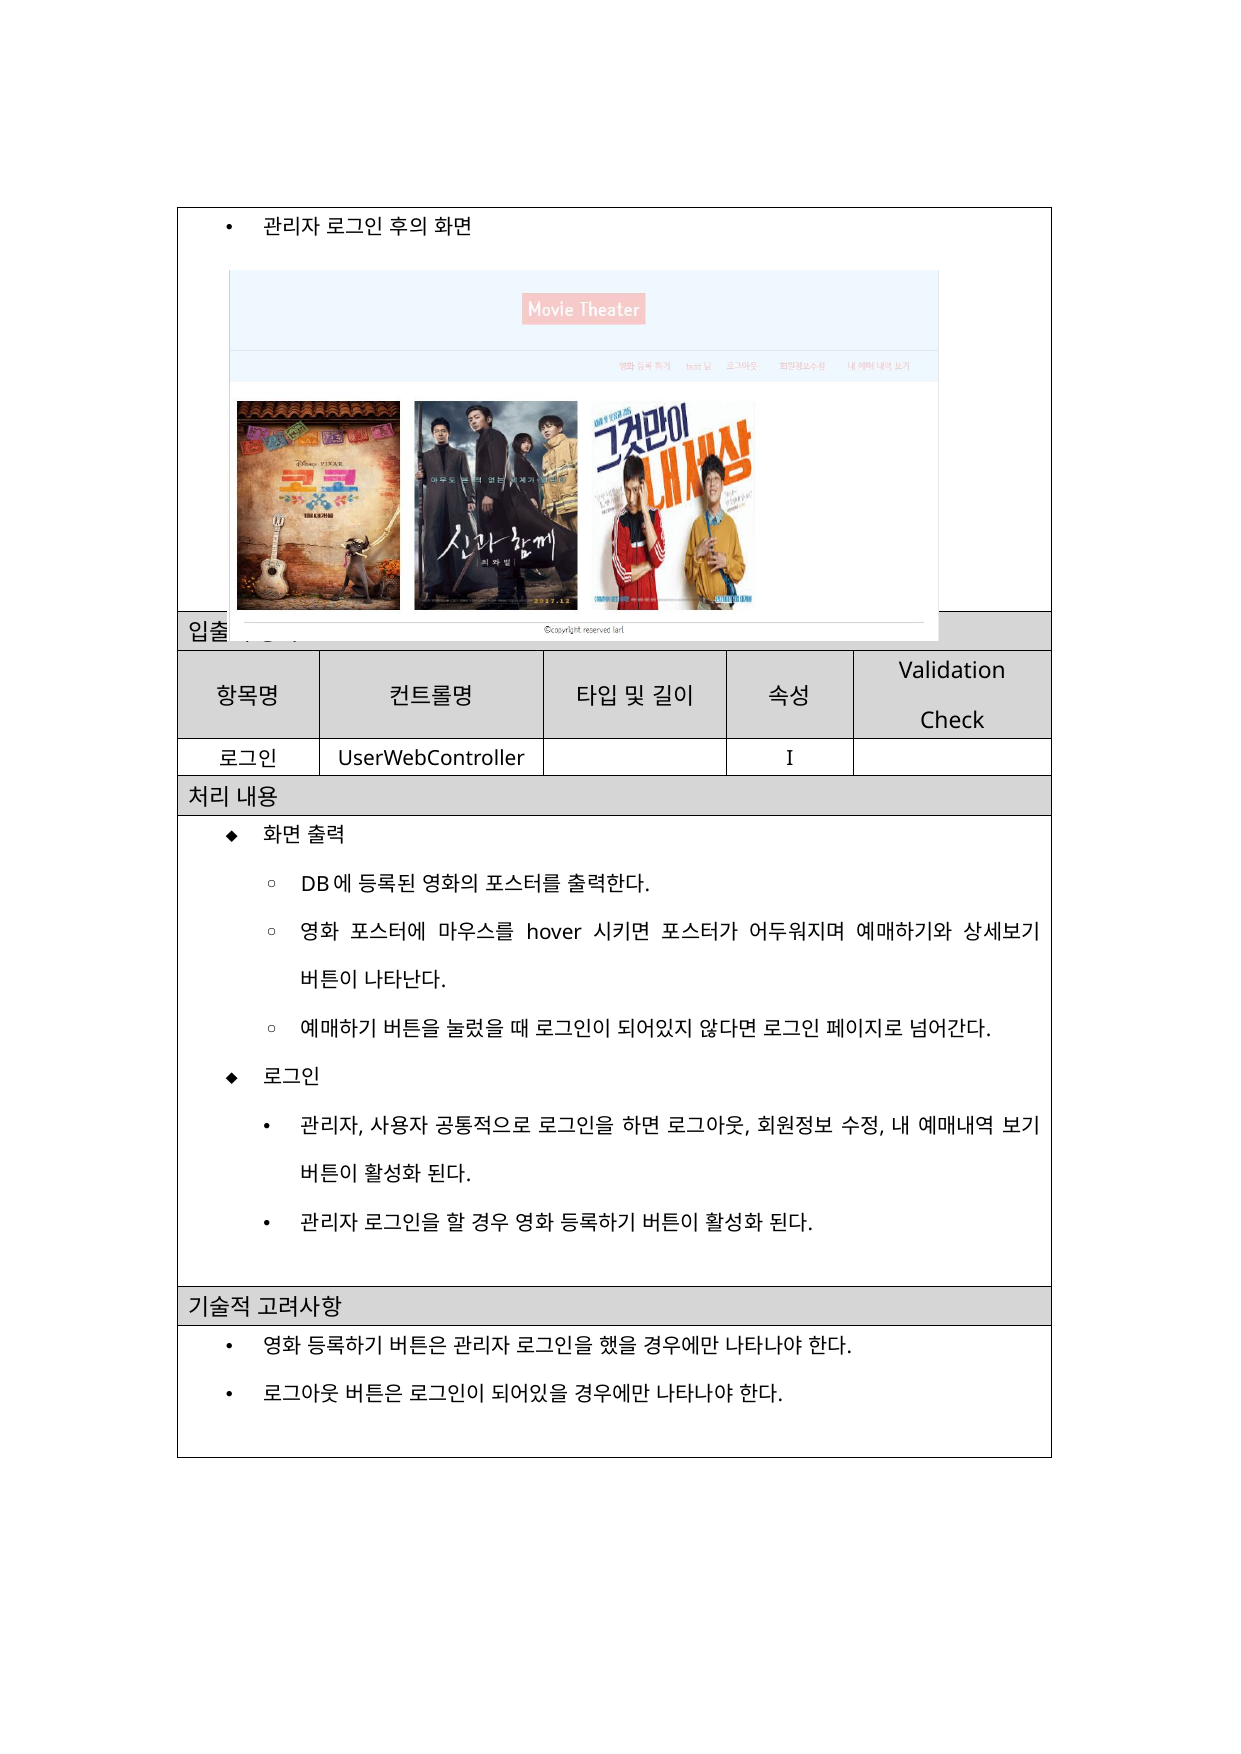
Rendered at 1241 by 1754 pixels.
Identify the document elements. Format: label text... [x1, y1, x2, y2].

table_cell 항목명 [178, 651, 319, 738]
table_cell [544, 739, 726, 775]
table_cell 화면 출력 DB에 등록된 영화의 포스터를 출력한다. 영화 포스터에 마우스를 hover 시키면 포스터가 어두워지며 예매하기와 상세보기 버튼이 나타난다. 예매하기 버튼을 눌렀을 때 로그인이 되어있지 않다면 로그인 페이지로 넘어간다. 로그인 관리자, 사용자 공통적으로 로그인을 하면 로그아웃, 회원정보 수정, 내 예매내역 보기 버튼이 활성화 된다. 관리자 로그인을 할 경우 영화 등록하기 버튼이 활성화 된다. [178, 816, 1051, 1286]
table_cell 로그인 [178, 739, 319, 775]
table_cell 속성 [727, 651, 853, 738]
table_cell 영화 등록하기 버튼은 관리자 로그인을 했을 경우에만 나타나야 한다. 로그아웃 버튼은 로그인이 되어있을 경우에만 나타나야 한다. [178, 1326, 1051, 1457]
picture [227, 270, 939, 641]
table_cell 처리 내용 [178, 776, 1051, 815]
table_cell I [727, 739, 853, 775]
table_cell 입출력 항목 [178, 612, 1051, 650]
table_cell Validation Check [854, 651, 1051, 738]
table_cell 컨트롤명 [320, 651, 543, 738]
table_cell UserWebController [320, 739, 543, 775]
table_cell [854, 739, 1051, 775]
table_cell 기술적 고려사항 [178, 1287, 1051, 1325]
table_cell 로그인 전 화면 사용자 로그인 후의 화면 관리자 로그인 후의 화면 [178, 208, 1051, 611]
table_cell 타입 및 길이 [544, 651, 726, 738]
